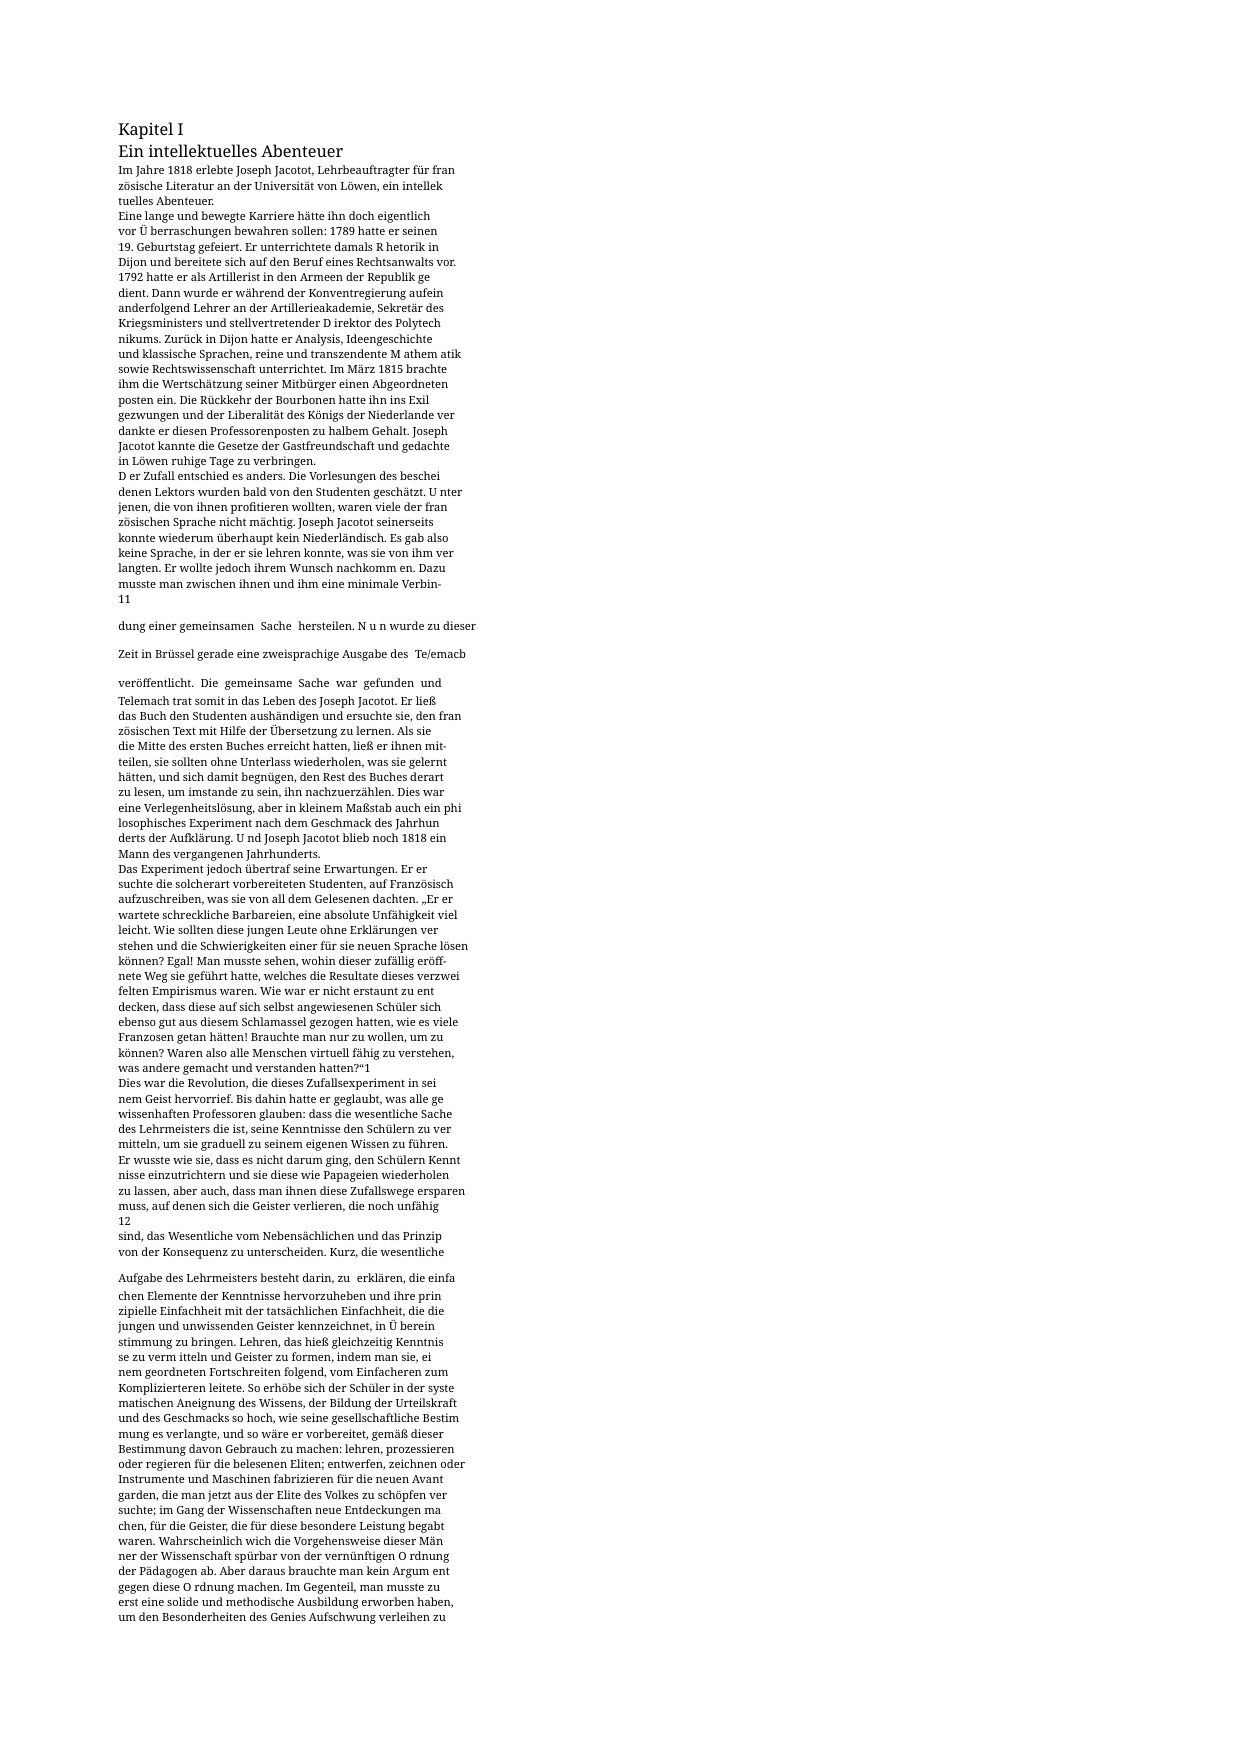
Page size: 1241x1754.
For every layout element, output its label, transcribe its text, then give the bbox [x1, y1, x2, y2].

text Kapitel I Ein intellektuelles Abenteuer Im Jahre 1818 erlebte Joseph Jacotot, Lehrbeauftragter für fran zösische Literatur an der Universität von Löwen, ein intellek tuelles Abenteuer. Eine lange und bewegte Karriere hätte ihn doch eigentlich vor Ü berraschungen bewahren sollen: 1789 hatte er seinen 19. Geburtstag gefeiert. Er unterrichtete damals R hetorik in Dijon und bereitete sich auf den Beruf eines Rechtsanwalts vor. 1792 hatte er als Artillerist in den Armeen der Republik ge dient. Dann wurde er während der Konventregierung aufein anderfolgend Lehrer an der Artillerieakademie, Sekretär des Kriegsministers und stellvertretender D irektor des Polytech nikums. Zurück in Dijon hatte er Analysis, Ideengeschichte und klassische Sprachen, reine und transzendente M athem atik sowie Rechtswissenschaft unterrichtet. Im März 1815 brachte ihm die Wertschätzung seiner Mitbürger einen Abgeordneten posten ein. Die Rückkehr der Bourbonen hatte ihn ins Exil gezwungen und der Liberalität des Königs der Niederlande ver dankte er diesen Professorenposten zu halbem Gehalt. Joseph Jacotot kannte die Gesetze der Gastfreundschaft und gedachte in Löwen ruhige Tage zu verbringen. D er Zufall entschied es anders. Die Vorlesungen des beschei denen Lektors wurden bald von den Studenten geschätzt. U nter jenen, die von ihnen profitieren wollten, waren viele der fran zösischen Sprache nicht mächtig. Joseph Jacotot seinerseits konnte wiederum überhaupt kein Niederländisch. Es gab also keine Sprache, in der er sie lehren konnte, was sie von ihm ver langten. Er wollte jedoch ihrem Wunsch nachkomm en. Dazu musste man zwischen ihnen und ihm eine minimale Verbin- 11 [118, 118, 1122, 607]
text dung einer gemeinsamen Sache hersteilen. N u n wurde zu dieser Zeit in Brüssel gerade eine zweisprachige Ausgabe des Te/emacb veröffentlicht. Die gemeinsame Sache war gefunden und Telemach trat somit in das Leben des Joseph Jacotot. Er ließ das Buch den Studenten aushändigen und ersuchte sie, den fran zösischen Text mit Hilfe der Übersetzung zu lernen. Als sie die Mitte des ersten Buches erreicht hatten, ließ er ihnen mit- teilen, sie sollten ohne Unterlass wiederholen, was sie gelernt hätten, und sich damit begnügen, den Rest des Buches derart zu lesen, um imstande zu sein, ihn nachzuerzählen. Dies war eine Verlegenheitslösung, aber in kleinem Maßstab auch ein phi losophisches Experiment nach dem Geschmack des Jahrhun derts der Aufklärung. U nd Joseph Jacotot blieb noch 1818 ein Mann des vergangenen Jahrhunderts. Das Experiment jedoch übertraf seine Erwartungen. Er er suchte die solcherart vorbereiteten Studenten, auf Französisch aufzuschreiben, was sie von all dem Gelesenen dachten. „Er er wartete schreckliche Barbareien, eine absolute Unfähigkeit viel leicht. Wie sollten diese jungen Leute ohne Erklärungen ver stehen und die Schwierigkeiten einer für sie neuen Sprache lösen können? Egal! Man musste sehen, wohin dieser zufällig eröff- nete Weg sie geführt hatte, welches die Resultate dieses verzwei felten Empirismus waren. Wie war er nicht erstaunt zu ent decken, dass diese auf sich selbst angewiesenen Schüler sich ebenso gut aus diesem Schlamassel gezogen hatten, wie es viele Franzosen getan hätten! Brauchte man nur zu wollen, um zu können? Waren also alle Menschen virtuell fähig zu verstehen, was andere gemacht und verstanden hatten?“1 Dies war die Revolution, die dieses Zufallsexperiment in sei nem Geist hervorrief. Bis dahin hatte er geglaubt, was alle ge wissenhaften Professoren glauben: dass die wesentliche Sache des Lehrmeisters die ist, seine Kenntnisse den Schülern zu ver mitteln, um sie graduell zu seinem eigenen Wissen zu führen. Er wusste wie sie, dass es nicht darum ging, den Schülern Kennt nisse einzutrichtern und sie diese wie Papageien wiederholen zu lassen, aber auch, dass man ihnen diese Zufallswege ersparen muss, auf denen sich die Geister verlieren, die noch unfähig 12 [118, 607, 1122, 1229]
text sind, das Wesentliche vom Nebensächlichen und das Prinzip von der Konsequenz zu unterscheiden. Kurz, die wesentliche Aufgabe des Lehrmeisters besteht darin, zu erklären, die einfa chen Elemente der Kenntnisse hervorzuheben und ihre prin zipielle Einfachheit mit der tatsächlichen Einfachheit, die die jungen und unwissenden Geister kennzeichnet, in Ü berein stimmung zu bringen. Lehren, das hieß gleichzeitig Kenntnis se zu verm itteln und Geister zu formen, indem man sie, ei nem geordneten Fortschreiten folgend, vom Einfacheren zum Komplizierteren leitete. So erhöbe sich der Schüler in der syste matischen Aneignung des Wissens, der Bildung der Urteilskraft und des Geschmacks so hoch, wie seine gesellschaftliche Bestim mung es verlangte, und so wäre er vorbereitet, gemäß dieser Bestimmung davon Gebrauch zu machen: lehren, prozessieren oder regieren für die belesenen Eliten; entwerfen, zeichnen oder Instrumente und Maschinen fabrizieren für die neuen Avant garden, die man jetzt aus der Elite des Volkes zu schöpfen ver suchte; im Gang der Wissenschaften neue Entdeckungen ma chen, für die Geister, die für diese besondere Leistung begabt waren. Wahrscheinlich wich die Vorgehensweise dieser Män ner der Wissenschaft spürbar von der vernünftigen O rdnung der Pädagogen ab. Aber daraus brauchte man kein Argum ent gegen diese O rdnung machen. Im Gegenteil, man musste zu erst eine solide und methodische Ausbildung erworben haben, um den Besonderheiten des Genies Aufschwung verleihen zu [118, 1229, 1122, 1625]
